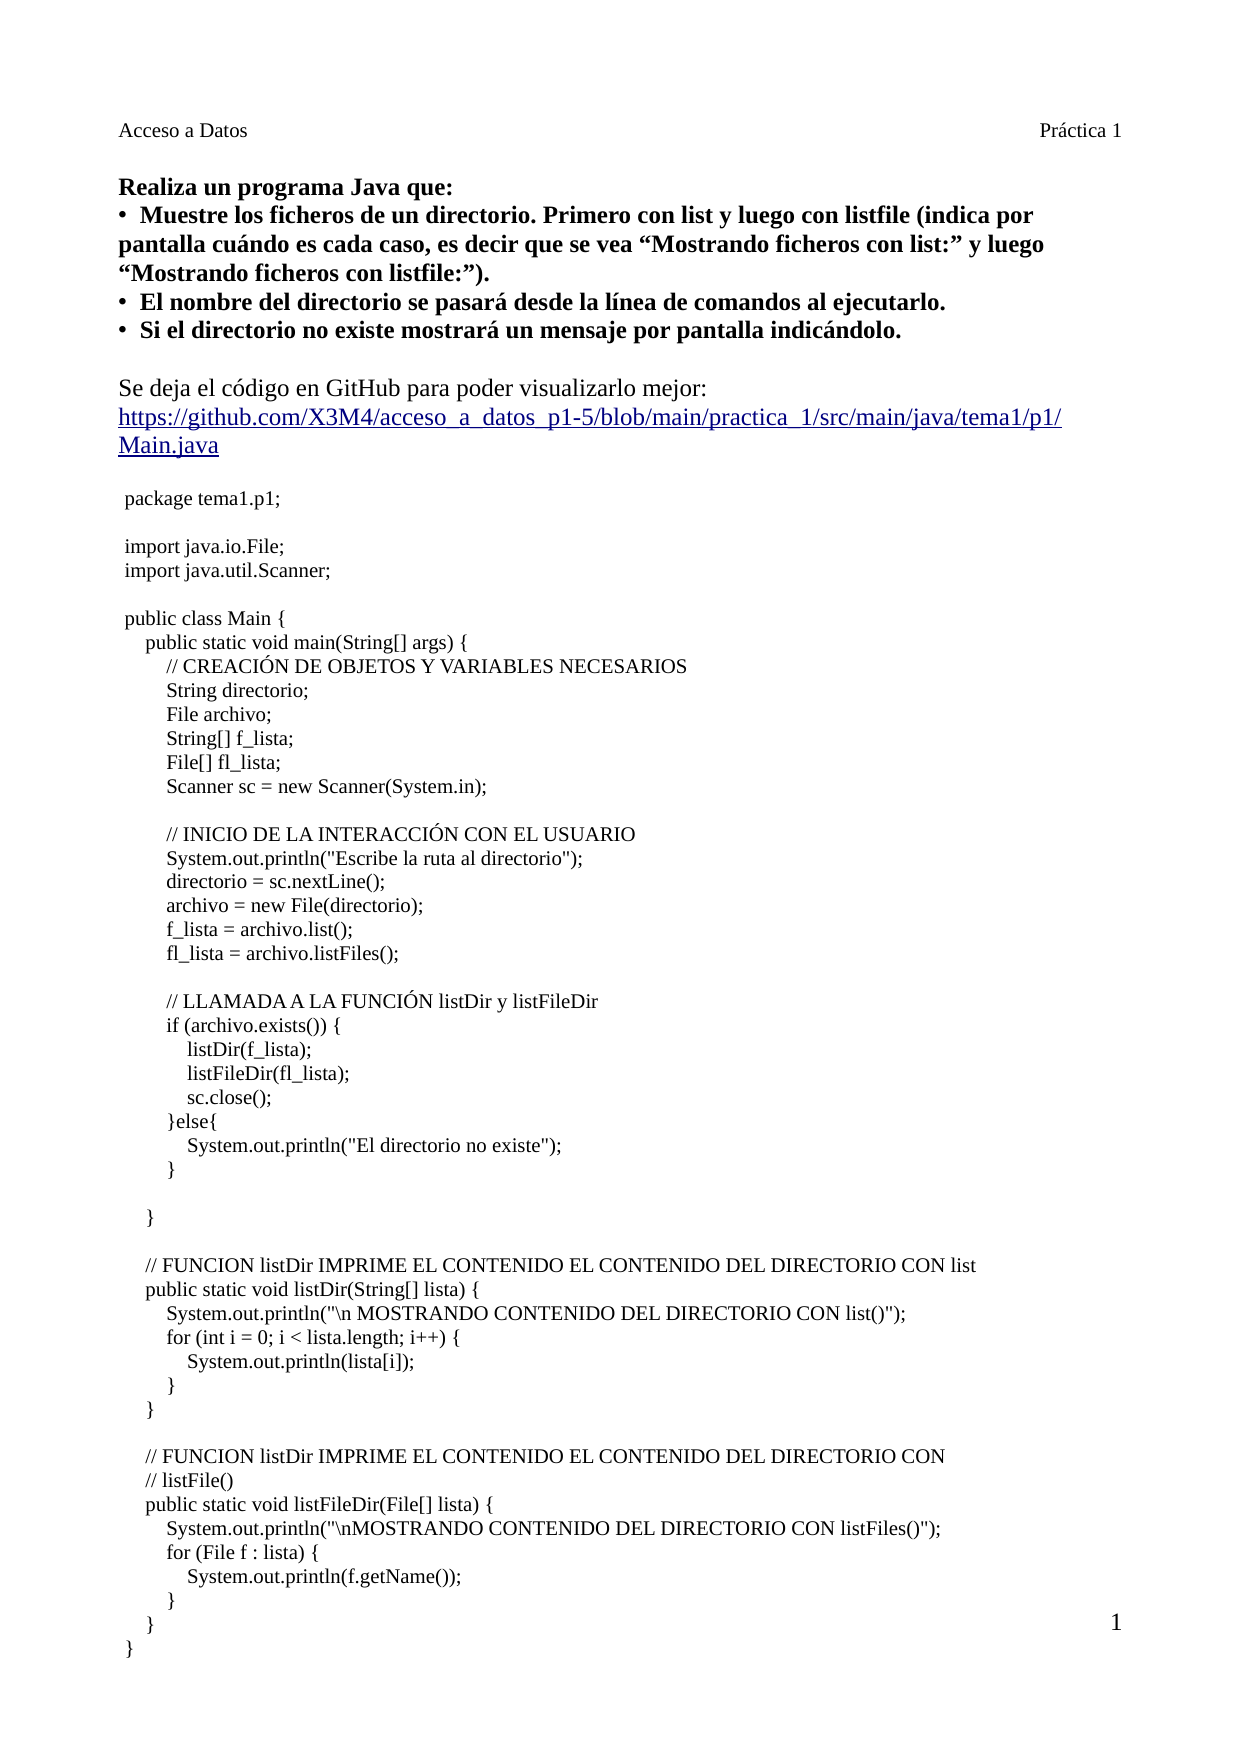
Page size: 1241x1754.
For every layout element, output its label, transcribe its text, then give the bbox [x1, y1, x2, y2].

list Si el directorio no existe mostrará un mensaje por pantalla indicándolo. [118, 315, 1122, 344]
text Se deja el código en GitHub para poder visualizarlo mejor: [118, 373, 1122, 402]
text Realiza un programa Java que: [118, 172, 1122, 200]
text https://github.com/X3M4/acceso_a_datos_p1-5/blob/main/practica_1/src/main/java/tema1/p1/Main.java [118, 402, 1122, 459]
list Muestre los ficheros de un directorio. Primero con list y luego con listfile (indica por pantalla cuándo es cada caso, es decir que se vea “Mostrando ficheros con list:” y luego “Mostrando ficheros con listfile:”). [118, 200, 1122, 287]
list El nombre del directorio se pasará desde la línea de comandos al ejecutarlo. [118, 287, 1122, 315]
